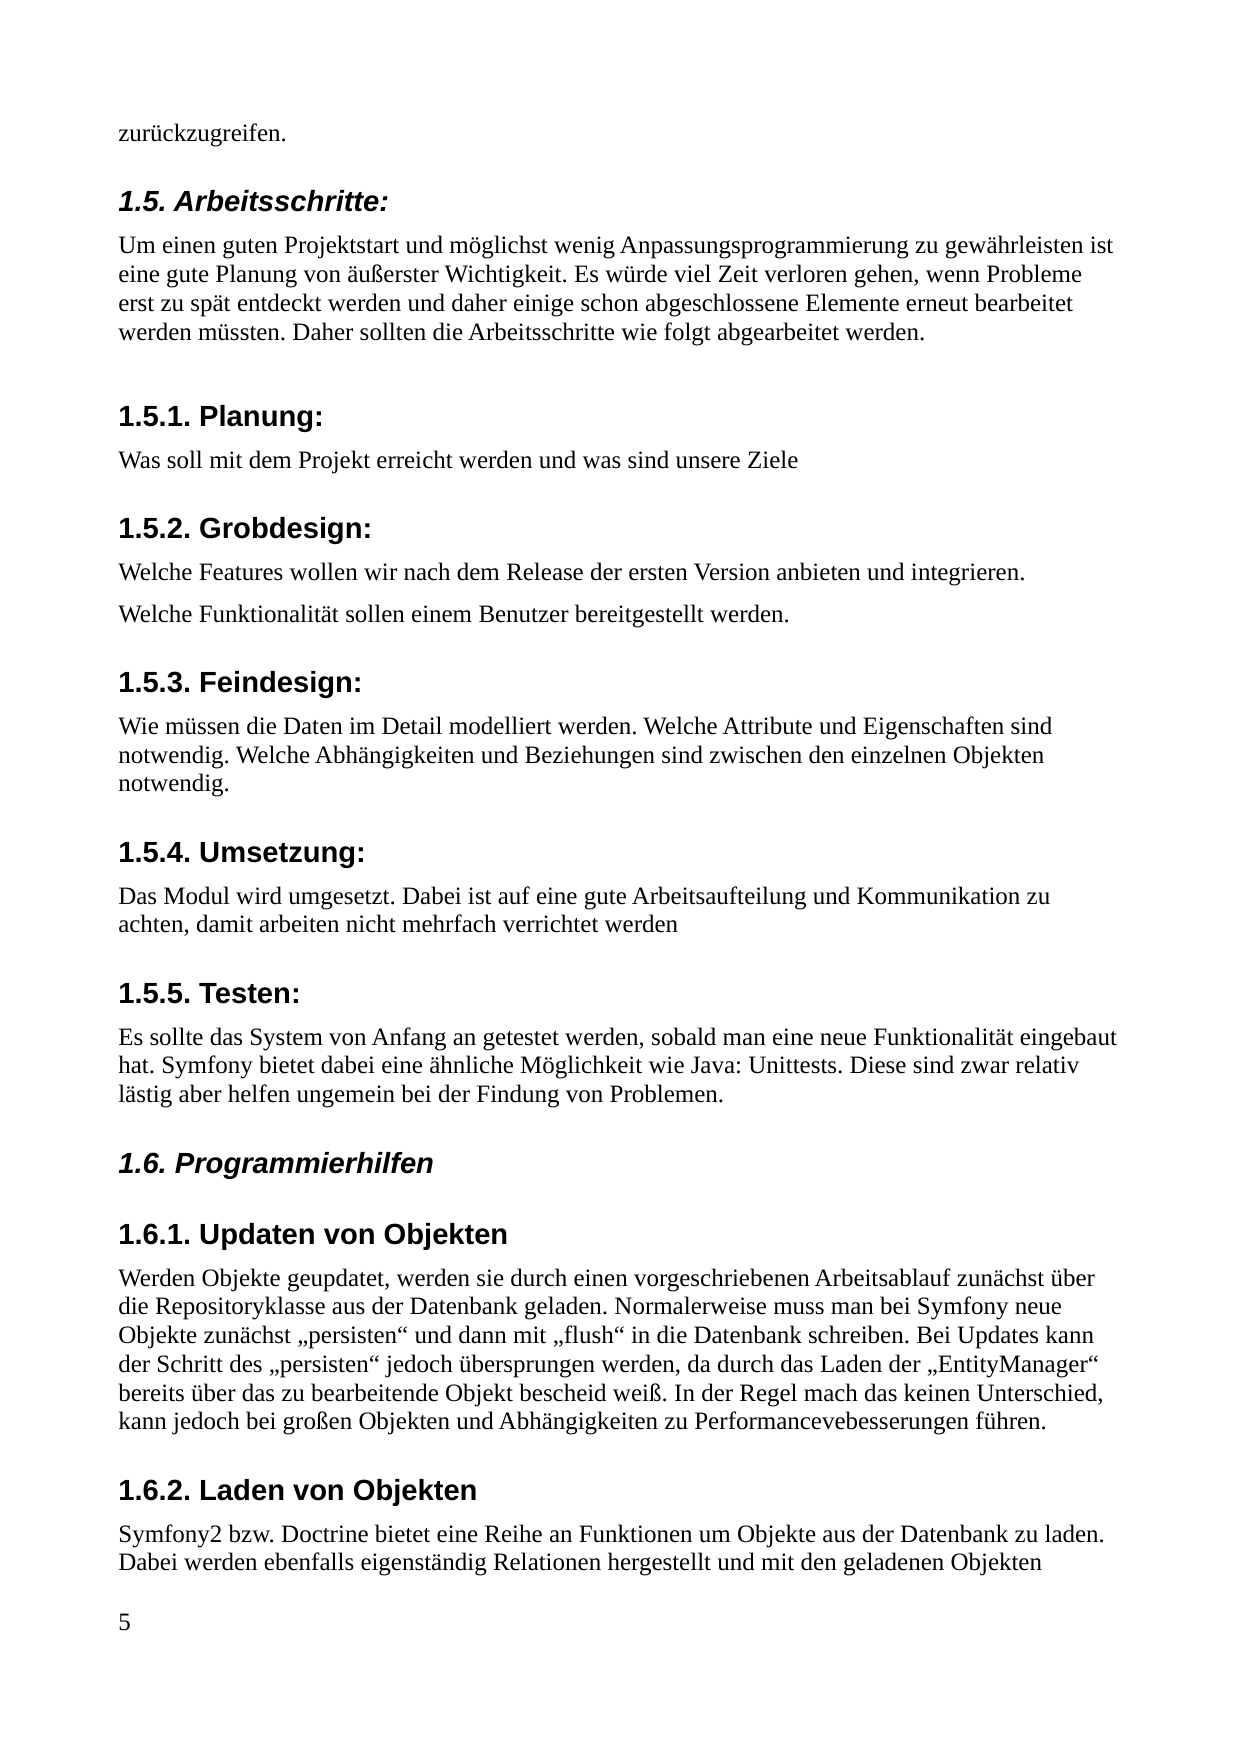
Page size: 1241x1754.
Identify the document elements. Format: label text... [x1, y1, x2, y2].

text Es sollte das System von Anfang an getestet werden, sobald man eine neue Funktionalität eingebaut hat. Symfony bietet dabei eine ähnliche Möglichkeit wie Java: Unittests. Diese sind zwar relativ lästig aber helfen ungemein bei der Findung von Problemen. [118, 1022, 1122, 1108]
subtitle 1.5.5. Testen: [118, 976, 1122, 1009]
subtitle 1.5.4. Umsetzung: [118, 835, 1122, 868]
subtitle 1.5.2. Grobdesign: [118, 511, 1122, 545]
text Welche Funktionalität sollen einem Benutzer bereitgestellt werden. [118, 599, 1122, 627]
text Symfony2 bzw. Doctrine bietet eine Reihe an Funktionen um Objekte aus der Datenbank zu laden. Dabei werden ebenfalls eigenständig Relationen hergestellt und mit den geladenen Objekten [118, 1519, 1122, 1576]
text Was soll mit dem Projekt erreicht werden und was sind unsere Ziele [118, 445, 1122, 474]
text Um einen guten Projektstart und möglichst wenig Anpassungsprogrammierung zu gewährleisten ist eine gute Planung von äußerster Wichtigkeit. Es würde viel Zeit verloren gehen, wenn Probleme erst zu spät entdeckt werden und daher einige schon abgeschlossene Elemente erneut bearbeitet werden müssten. Daher sollten die Arbeitsschritte wie folgt abgearbeitet werden. [118, 230, 1122, 345]
subtitle 1.6. Programmierhilfen [118, 1146, 1122, 1179]
subtitle 1.6.2. Laden von Objekten [118, 1473, 1122, 1506]
subtitle 1.5.1. Planung: [118, 399, 1122, 433]
text Werden Objekte geupdatet, werden sie durch einen vorgeschriebenen Arbeitsablauf zunächst über die Repositoryklasse aus der Datenbank geladen. Normalerweise muss man bei Symfony neue Objekte zunächst „persisten“ und dann mit „flush“ in die Datenbank schreiben. Bei Updates kann der Schritt des „persisten“ jedoch übersprungen werden, da durch das Laden der „EntityManager“ bereits über das zu bearbeitende Objekt bescheid weiß. In der Regel mach das keinen Unterschied, kann jedoch bei großen Objekten und Abhängigkeiten zu Performancevebesserungen führen. [118, 1263, 1122, 1435]
text Wie müssen die Daten im Detail modelliert werden. Welche Attribute und Eigenschaften sind notwendig. Welche Abhängigkeiten und Beziehungen sind zwischen den einzelnen Objekten notwendig. [118, 711, 1122, 797]
subtitle 1.5.3. Feindesign: [118, 665, 1122, 698]
text Das Modul wird umgesetzt. Dabei ist auf eine gute Arbeitsaufteilung und Kommunikation zu achten, damit arbeiten nicht mehrfach verrichtet werden [118, 881, 1122, 938]
subtitle 1.6.1. Updaten von Objekten [118, 1217, 1122, 1250]
subtitle 1.5. Arbeitsschritte: [118, 184, 1122, 218]
text Welche Features wollen wir nach dem Release der ersten Version anbieten und integrieren. [118, 557, 1122, 586]
text zurückzugreifen. [118, 118, 1122, 147]
